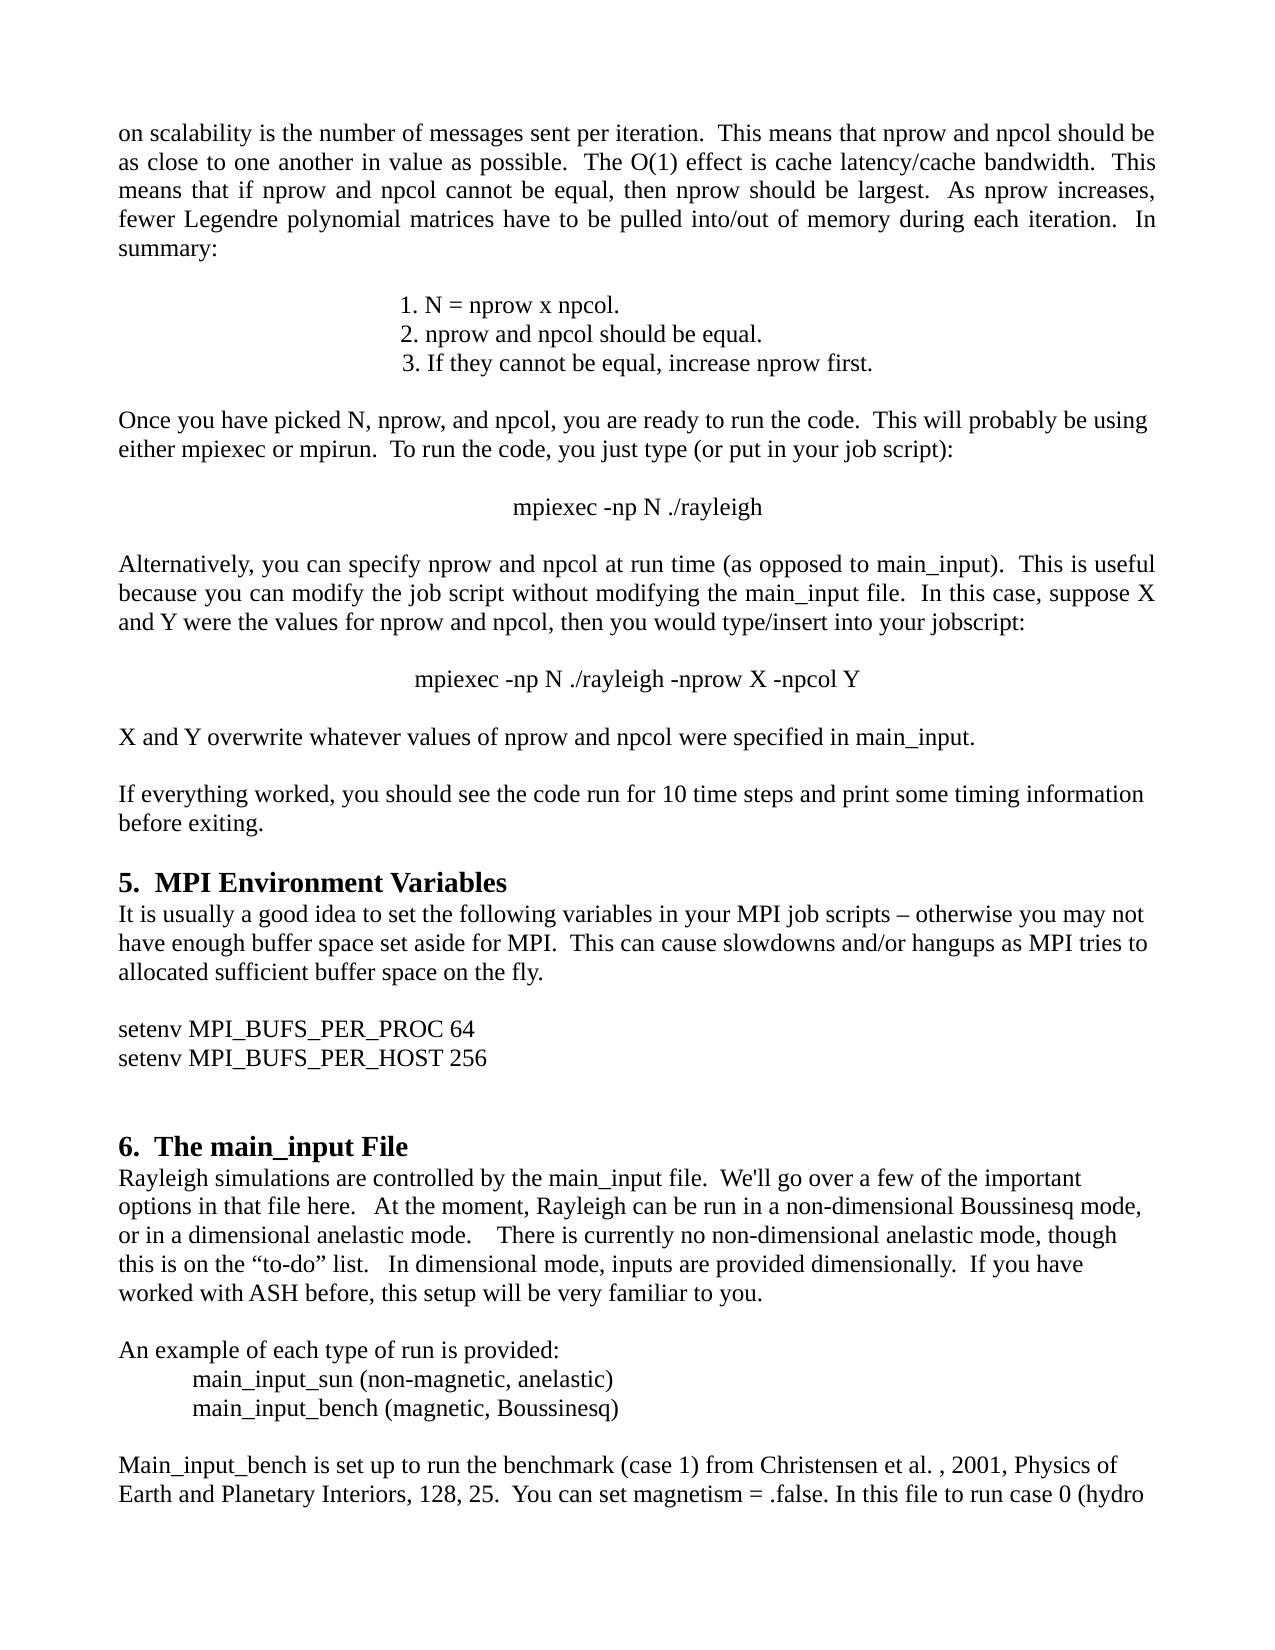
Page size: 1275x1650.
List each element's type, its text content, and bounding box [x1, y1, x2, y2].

text 3. If they cannot be equal, increase nprow first. [118, 348, 1157, 377]
text 1. N = nprow x npcol. [118, 291, 1157, 319]
text Rayleigh simulations are controlled by the main_input file. We'll go over a few of the important options in that file here. At the moment, Rayleigh can be run in a non-dimensional Boussinesq mode, or in a dimensional anelastic mode. There is currently no non-dimensional anelastic mode, though this is on the “to-do” list. In dimensional mode, inputs are provided dimensionally. If you have worked with ASH before, this setup will be very familiar to you. [118, 1163, 1157, 1306]
text main_input_bench (magnetic, Boussinesq) [118, 1393, 1157, 1421]
text Once you have picked N, nprow, and npcol, you are ready to run the code. This will probably be using either mpiexec or mpirun. To run the code, you just type (or put in your job script): [118, 406, 1157, 463]
text on scalability is the number of messages sent per iteration. This means that nprow and npcol should be as close to one another in value as possible. The O(1) effect is cache latency/cache bandwidth. This means that if nprow and npcol cannot be equal, then nprow should be largest. As nprow increases, fewer Legendre polynomial matrices have to be pulled into/out of memory during each iteration. In summary: [118, 118, 1157, 262]
text 6. The main_input File [118, 1129, 1157, 1163]
text mpiexec -np N ./rayleigh [118, 492, 1157, 521]
text Alternatively, you can specify nprow and npcol at run time (as opposed to main_input). This is useful because you can modify the job script without modifying the main_input file. In this case, suppose X and Y were the values for nprow and npcol, then you would type/insert into your jobscript: [118, 549, 1157, 636]
text setenv MPI_BUFS_PER_HOST 256 [118, 1043, 1157, 1072]
text 5. MPI Environment Variables [118, 866, 1157, 899]
text main_input_sun (non-magnetic, anelastic) [118, 1364, 1157, 1393]
text It is usually a good idea to set the following variables in your MPI job scripts – otherwise you may not have enough buffer space set aside for MPI. This can cause slowdowns and/or hangups as MPI tries to allocated sufficient buffer space on the fly. [118, 899, 1157, 985]
text 2. nprow and npcol should be equal. [118, 319, 1157, 348]
text An example of each type of run is provided: [118, 1335, 1157, 1364]
text mpiexec -np N ./rayleigh -nprow X -npcol Y [118, 664, 1157, 693]
text If everything worked, you should see the code run for 10 time steps and print some timing information before exiting. [118, 779, 1157, 837]
text Main_input_bench is set up to run the benchmark (case 1) from Christensen et al. , 2001, Physics of Earth and Planetary Interiors, 128, 25. You can set magnetism = .false. In this file to run case 0 (hydro [118, 1450, 1157, 1508]
text X and Y overwrite whatever values of nprow and npcol were specified in main_input. [118, 722, 1157, 751]
text setenv MPI_BUFS_PER_PROC 64 [118, 1014, 1157, 1043]
